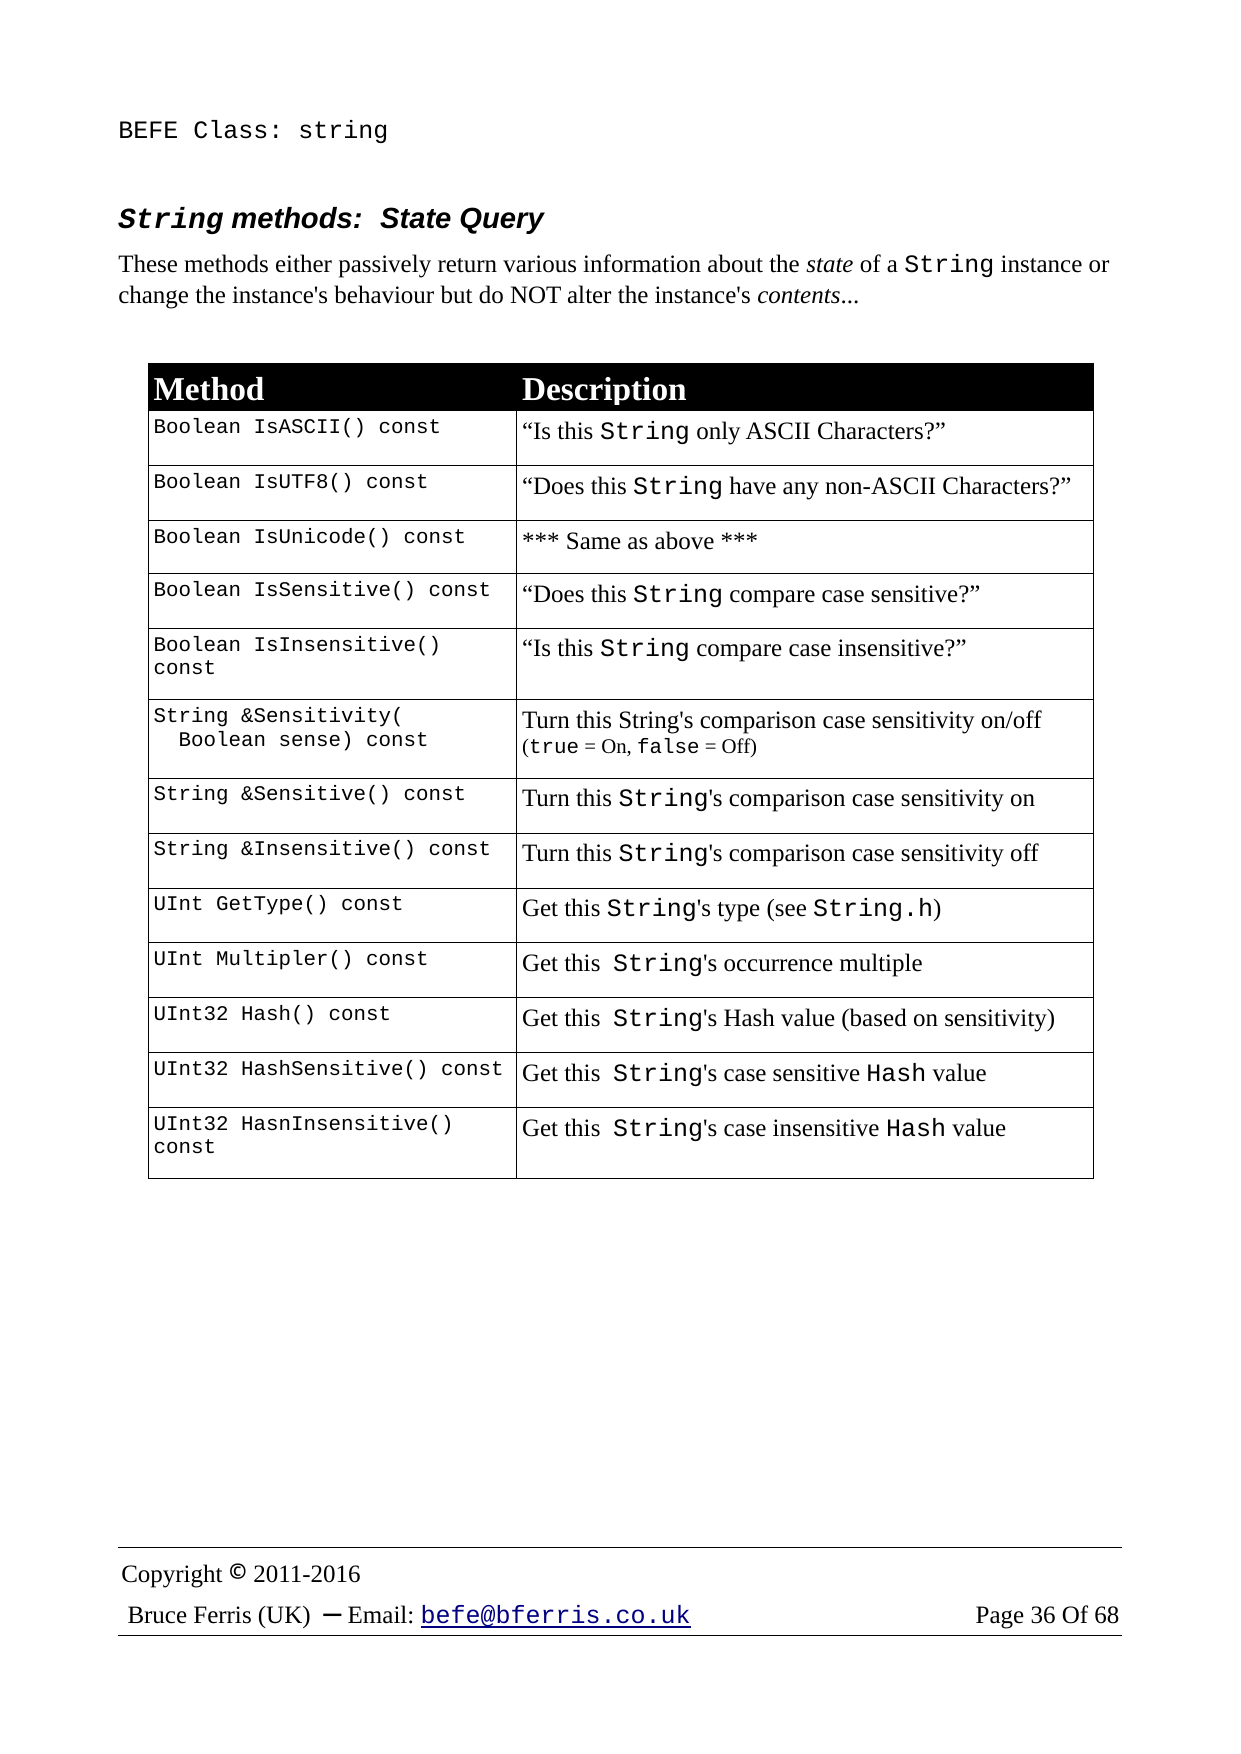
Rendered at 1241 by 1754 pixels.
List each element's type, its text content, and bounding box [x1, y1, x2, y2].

table_cell UInt32 Hash() const [149, 998, 516, 1052]
table_cell Boolean IsInsensitive() const [149, 629, 516, 699]
table_cell Get this String's case sensitive Hash value [517, 1053, 1093, 1107]
table_cell Boolean IsUTF8() const [149, 466, 516, 520]
table_cell Turn this String's comparison case sensitivity on [517, 779, 1093, 832]
table_cell Get this String's occurrence multiple [517, 943, 1093, 997]
table_cell “Is this String only ASCII Characters?” [517, 411, 1093, 465]
table_cell Boolean IsSensitive() const [149, 574, 516, 628]
table_cell String &Sensitivity( Boolean sense) const [149, 700, 516, 778]
table_cell Get this String's type (see String.h) [517, 889, 1093, 942]
table_cell String &Sensitive() const [149, 779, 516, 832]
table_cell Turn this String's comparison case sensitivity off [517, 834, 1093, 887]
table_header Method [149, 364, 516, 410]
table_cell “Does this String have any non-ASCII Characters?” [517, 466, 1093, 520]
table_cell *** Same as above *** [517, 521, 1093, 573]
table_cell UInt32 HashSensitive() const [149, 1053, 516, 1107]
table_cell UInt32 HasnInsensitive() const [149, 1108, 516, 1178]
table_cell Boolean IsASCII() const [149, 411, 516, 465]
text These methods either passively return various information about the state of a String instance or change the instance's behaviour but do NOT alter the instance's contents... [118, 249, 1122, 309]
table_cell “Does this String compare case sensitive?” [517, 574, 1093, 628]
table_cell Boolean IsUnicode() const [149, 521, 516, 573]
table_cell String &Insensitive() const [149, 834, 516, 887]
table_cell Get this String's Hash value (based on sensitivity) [517, 998, 1093, 1052]
table_cell UInt Multipler() const [149, 943, 516, 997]
table_header Description [517, 364, 1093, 410]
table_cell Turn this String's comparison case sensitivity on/off (true = On, false = Off) [517, 700, 1093, 778]
table_cell Get this String's case insensitive Hash value [517, 1108, 1093, 1178]
table_cell UInt GetType() const [149, 889, 516, 942]
table_cell “Is this String compare case insensitive?” [517, 629, 1093, 699]
subtitle String methods: State Query [118, 201, 1122, 237]
